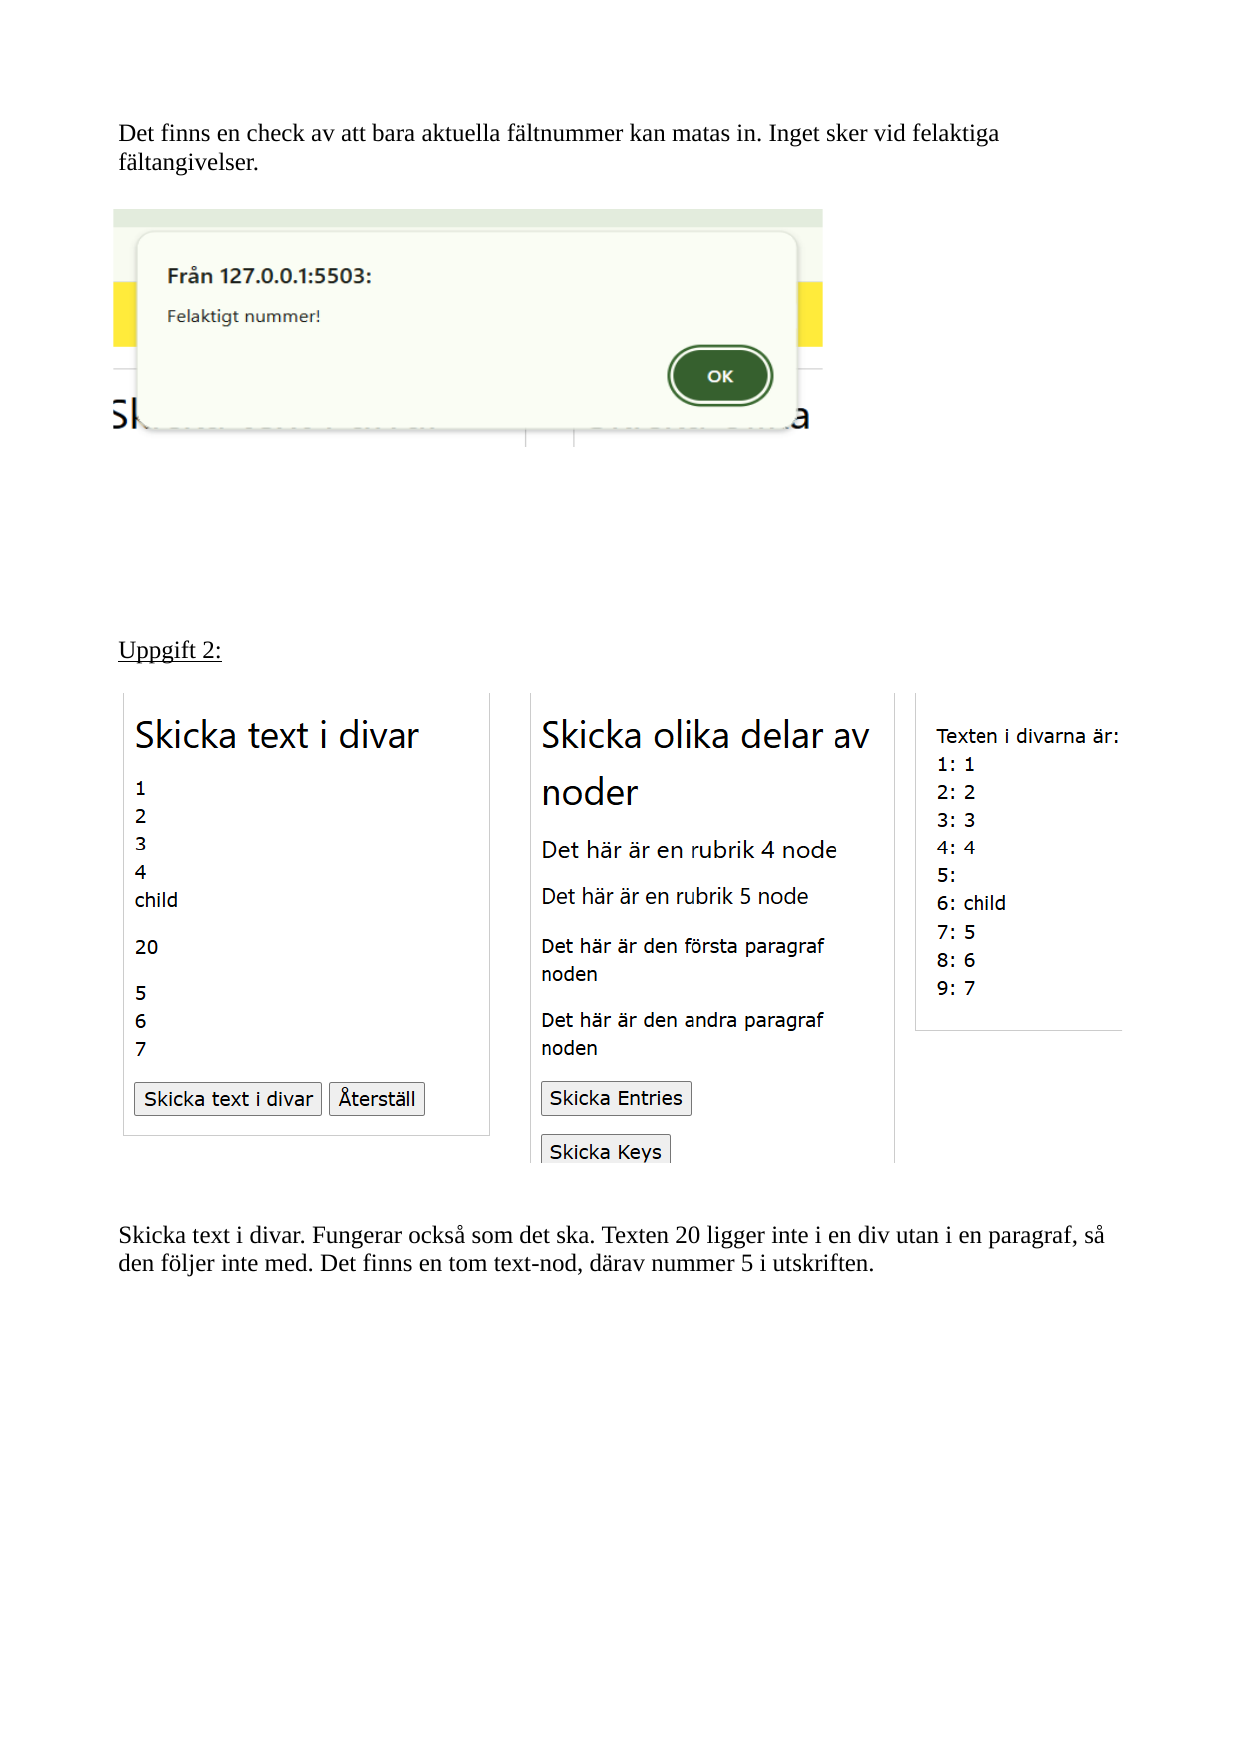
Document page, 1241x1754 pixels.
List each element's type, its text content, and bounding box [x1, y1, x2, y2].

picture [118, 693, 1123, 1163]
text Det finns en check av att bara aktuella fältnummer kan matas in. Inget sker vid felaktiga fältangivelser. [118, 118, 1122, 176]
picture [113, 209, 823, 447]
text Skicka text i divar. Fungerar också som det ska. Texten 20 ligger inte i en div utan i en paragraf, så den följer inte med. Det finns en tom text-nod, därav nummer 5 i utskriften. [118, 1220, 1122, 1277]
text Uppgift 2: [118, 636, 1122, 664]
